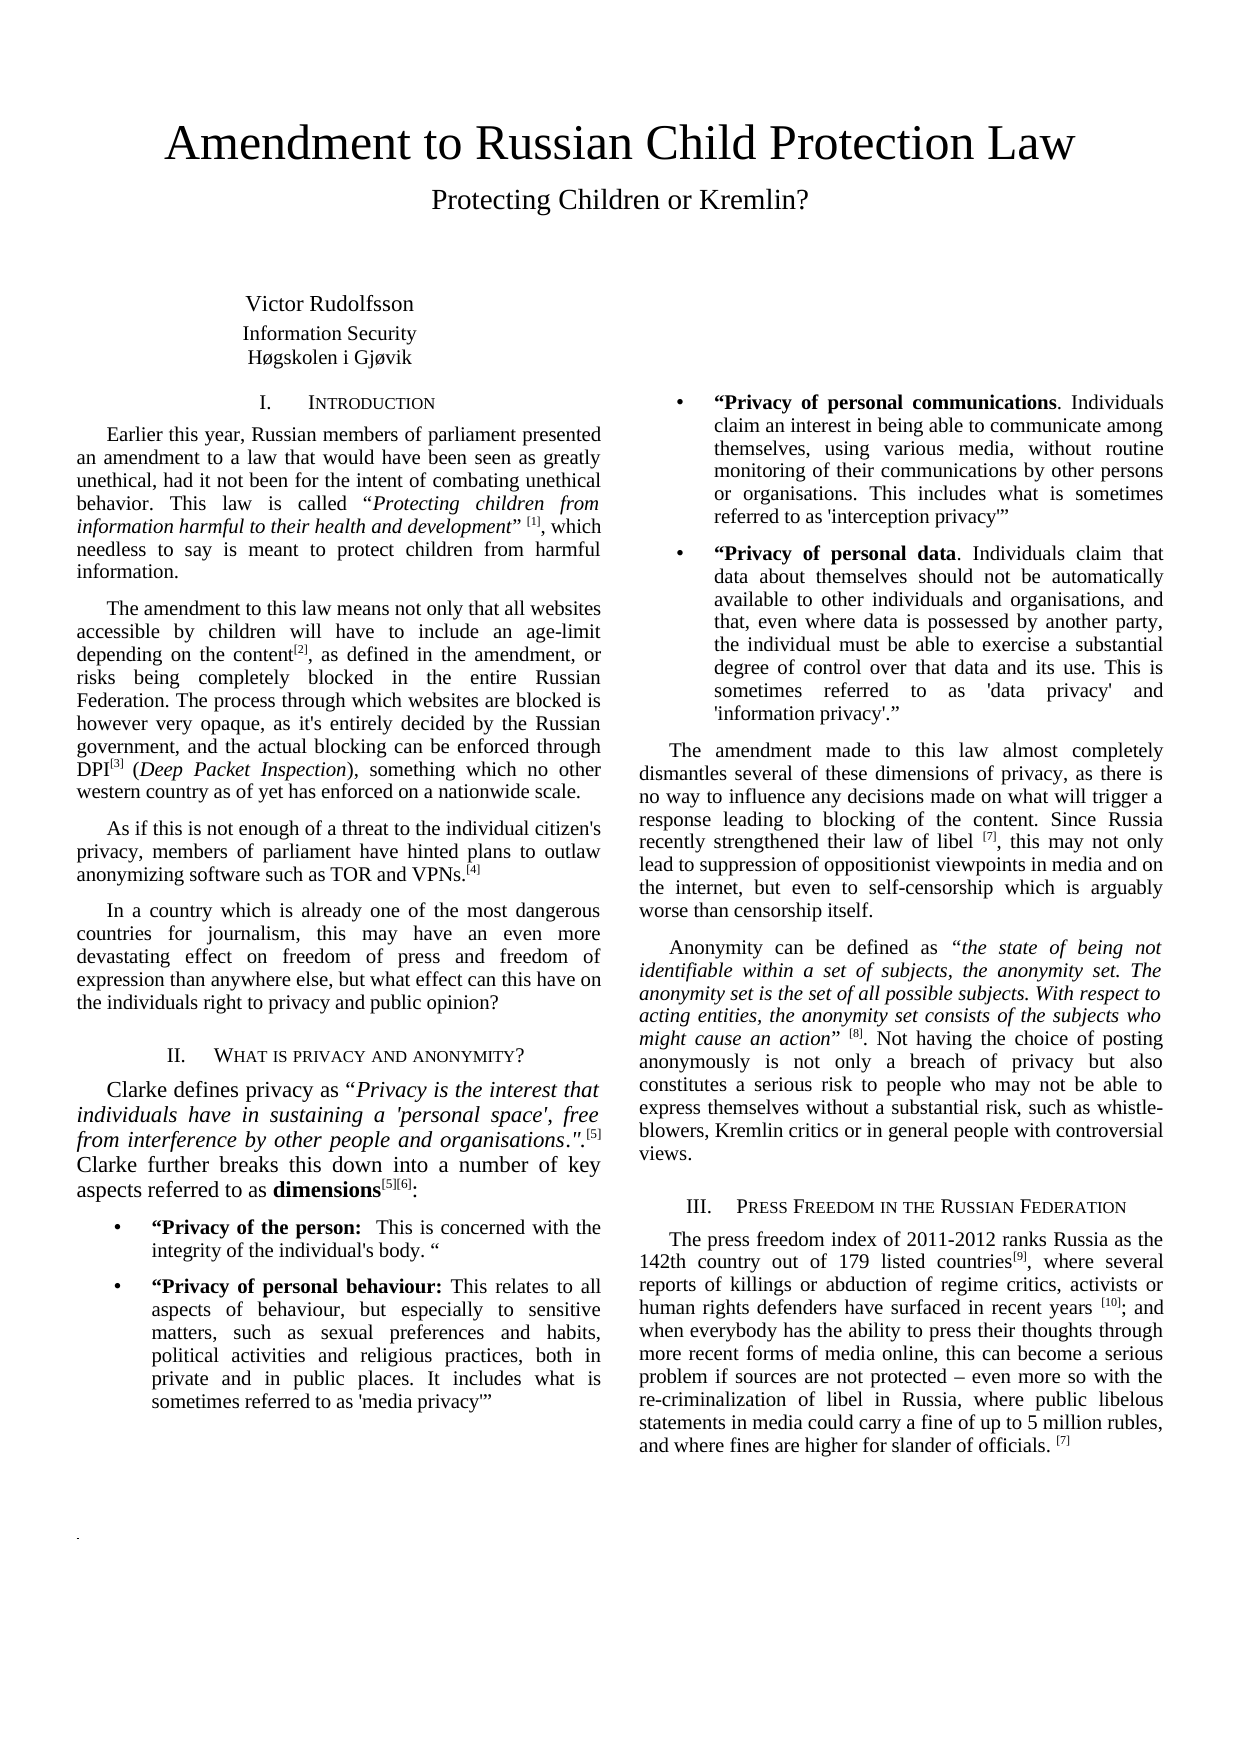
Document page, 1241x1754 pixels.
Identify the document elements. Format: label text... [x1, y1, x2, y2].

list “Privacy of personal behaviour: This relates to all aspects of behaviour, but especially to sensitive matters, such as sexual preferences and habits, political activities and religious practices, both in private and in public places. It includes what is sometimes referred to as 'media privacy'” [114, 1274, 601, 1413]
title Amendment to Russian Child Protection Law [76, 112, 1164, 170]
text Clarke defines privacy as “Privacy is the interest that individuals have in sustaining a 'personal space', free from interference by other people and organisations.".[5] Clarke further breaks this down into a number of key aspects referred to as dimensions[5][6]: [76, 1076, 601, 1202]
subtitle Introduction [76, 389, 601, 414]
subtitle What is privacy and anonymity? [76, 1043, 601, 1067]
text Information Security [76, 321, 583, 345]
text Høgskolen i Gjøvik [76, 345, 583, 369]
text Earlier this year, Russian members of parliament presented an amendment to a law that would have been seen as greatly unethical, had it not been for the intent of combating unethical behavior. This law is called “Protecting children from information harmful to their health and development” [1], which needless to say is meant to protect children from harmful information. [76, 422, 601, 583]
text The amendment made to this law almost completely dismantles several of these dimensions of privacy, as there is no way to influence any decisions made on what will trigger a response leading to blocking of the content. Since Russia recently strengthened their law of libel [7], this may not only lead to suppression of oppositionist viewpoints in media and on the internet, but even to self-censorship which is arguably worse than censorship itself. [639, 738, 1164, 922]
list “Privacy of personal data. Individuals claim that data about themselves should not be automatically available to other individuals and organisations, and that, even where data is possessed by another party, the individual must be able to exercise a substantial degree of control over that data and its use. This is sometimes referred to as 'data privacy' and 'information privacy'.” [676, 541, 1164, 725]
text Anonymity can be defined as “the state of being not identifiable within a set of subjects, the anonymity set. The anonymity set is the set of all possible subjects. With respect to acting entities, the anonymity set consists of the subjects who might cause an action” [8]. Not having the choice of posting anonymously is not only a breach of privacy but also constitutes a serious risk to people who may not be able to express themselves without a substantial risk, such as whistle-blowers, Kremlin critics or in general people with controversial views. [639, 935, 1164, 1165]
text In a country which is already one of the most dangerous countries for journalism, this may have an even more devastating effect on freedom of press and freedom of expression than anywhere else, but what effect can this have on the individuals right to privacy and public opinion? [76, 898, 601, 1014]
text Victor Rudolfsson [76, 290, 583, 316]
subtitle Press Freedom in the Russian Federation [639, 1194, 1164, 1218]
subtitle Protecting Children or Kremlin? [76, 182, 1164, 216]
text As if this is not enough of a threat to the individual citizen's privacy, members of parliament have hinted plans to outlaw anonymizing software such as TOR and VPNs.[4] [76, 816, 601, 886]
text The amendment to this law means not only that all websites accessible by children will have to include an age-limit depending on the content[2], as defined in the amendment, or risks being completely blocked in the entire Russian Federation. The process through which websites are blocked is however very opaque, as it's entirely decided by the Russian government, and the actual blocking can be enforced through DPI[3] (Deep Packet Inspection), something which no other western country as of yet has enforced on a nationwide scale. [76, 596, 601, 803]
list “Privacy of the person: This is concerned with the integrity of the individual's body. “ [114, 1215, 601, 1262]
text The press freedom index of 2011-2012 ranks Russia as the 142th country out of 179 listed countries[9], where several reports of killings or abduction of regime critics, activists or human rights defenders have surfaced in recent years [10]; and when everybody has the ability to press their thoughts through more recent forms of media online, this can become a serious problem if sources are not protected – even more so with the re-criminalization of libel in Russia, where public libelous statements in media could carry a fine of up to 5 million rubles, and where fines are higher for slander of officials. [7] [639, 1227, 1164, 1457]
list “Privacy of personal communications. Individuals claim an interest in being able to communicate among themselves, using various media, without routine monitoring of their communications by other persons or organisations. This includes what is sometimes referred to as 'interception privacy'” [676, 389, 1164, 528]
